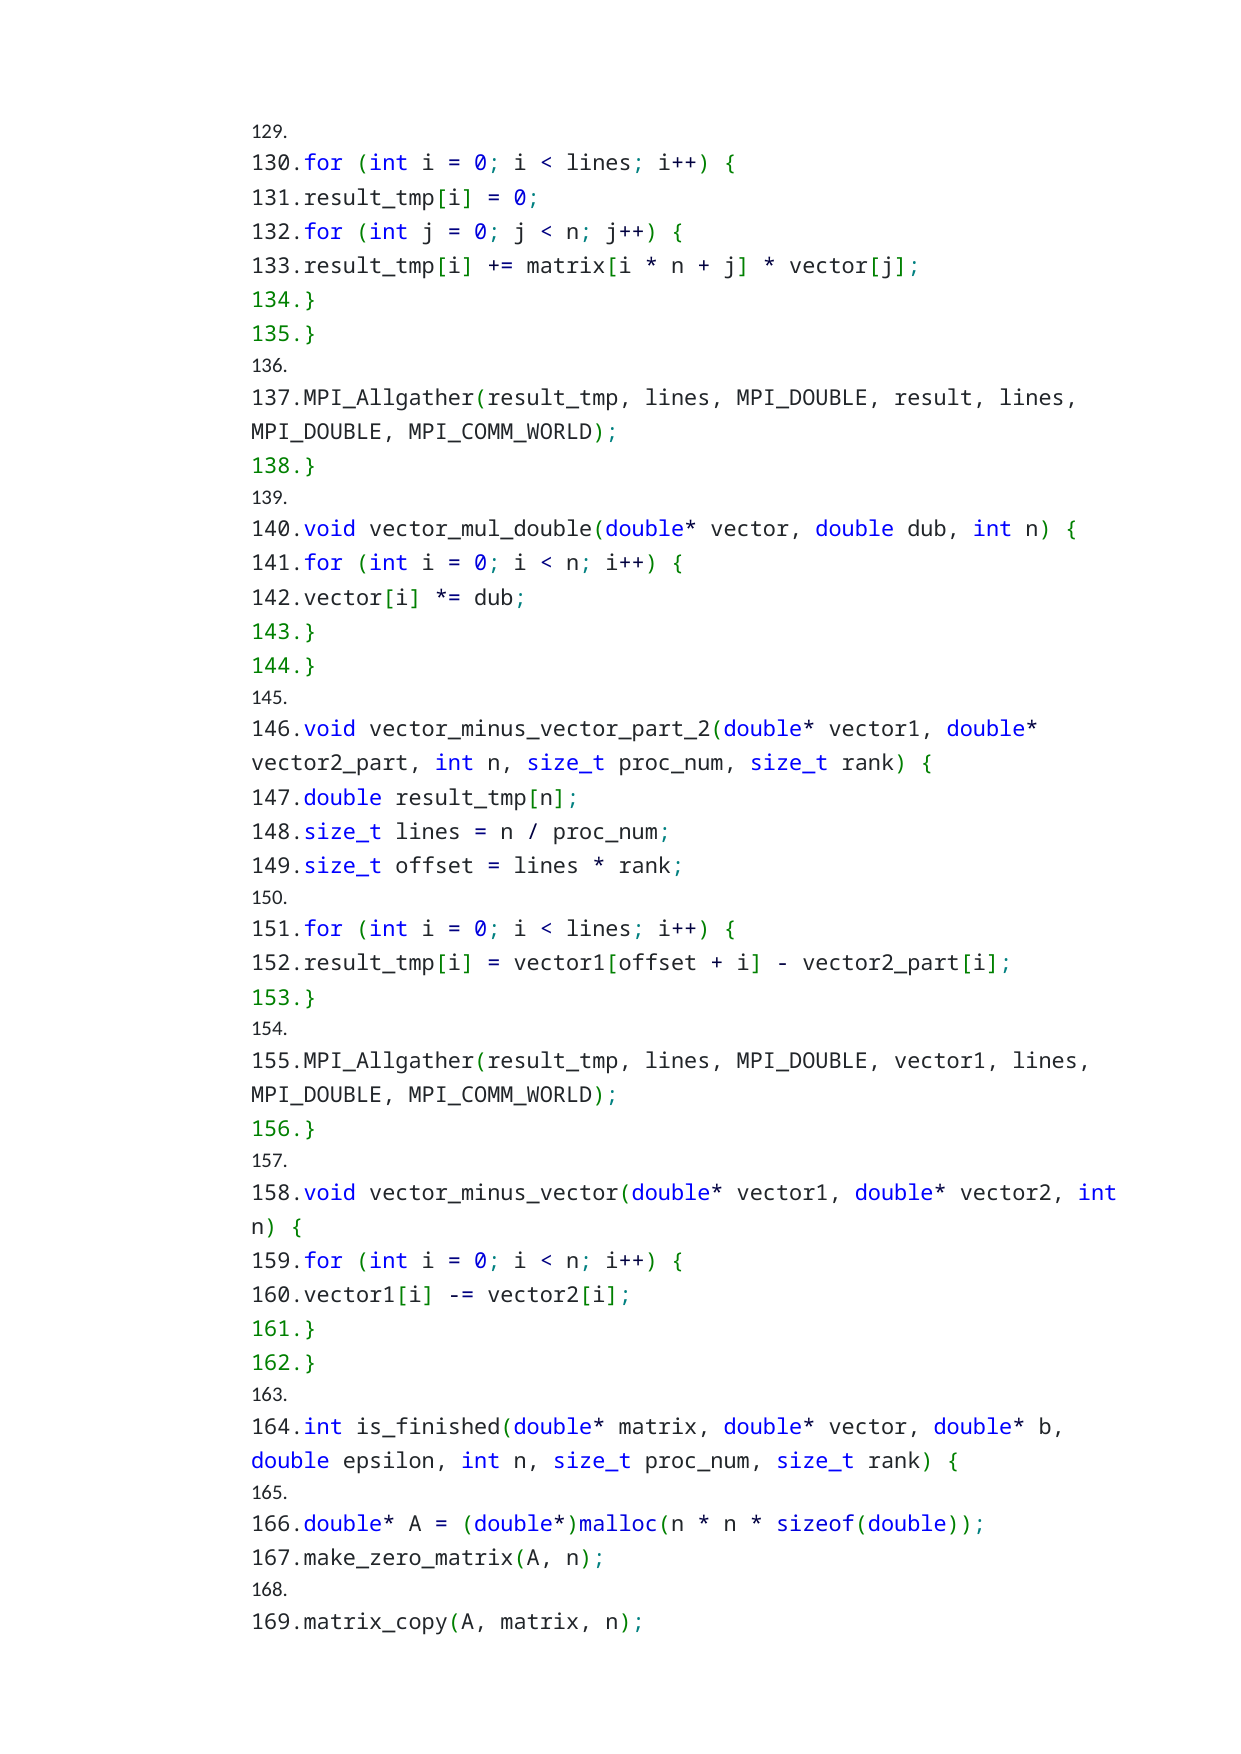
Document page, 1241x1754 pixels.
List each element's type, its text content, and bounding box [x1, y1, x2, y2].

list size_t lines = n / proc_num; [177, 816, 1152, 845]
list vector1[i] -= vector2[i]; [177, 1279, 1152, 1309]
list } [177, 1113, 1152, 1143]
list void vector_minus_vector_part_2(double* vector1, double* vector2_part, int n, size_t proc_num, size_t rank) { [177, 713, 1152, 777]
list double* A = (double*)malloc(n * n * sizeof(double)); [177, 1508, 1152, 1538]
list for (int j = 0; j < n; j++) { [177, 216, 1152, 245]
list vector[i] *= dub; [177, 581, 1152, 611]
list int is_finished(double* matrix, double* vector, double* b, double epsilon, int n, size_t proc_num, size_t rank) { [177, 1411, 1152, 1474]
list } [177, 450, 1152, 479]
list for (int i = 0; i < n; i++) { [177, 1245, 1152, 1274]
list for (int i = 0; i < lines; i++) { [177, 913, 1152, 943]
list void vector_minus_vector(double* vector1, double* vector2, int n) { [177, 1176, 1152, 1240]
list for (int i = 0; i < lines; i++) { [177, 147, 1152, 177]
list make_zero_matrix(A, n); [177, 1542, 1152, 1572]
list result_tmp[i] = 0; [177, 181, 1152, 211]
list size_t offset = lines * rank; [177, 850, 1152, 879]
list } [177, 1347, 1152, 1377]
list } [177, 1313, 1152, 1343]
list } [177, 650, 1152, 679]
list } [177, 318, 1152, 348]
list } [177, 616, 1152, 645]
list double result_tmp[n]; [177, 781, 1152, 811]
list void vector_mul_double(double* vector, double dub, int n) { [177, 513, 1152, 543]
list MPI_Allgather(result_tmp, lines, MPI_DOUBLE, vector1, lines, MPI_DOUBLE, MPI_COMM_WORLD); [177, 1045, 1152, 1109]
list result_tmp[i] += matrix[i * n + j] * vector[j]; [177, 250, 1152, 279]
list } [177, 981, 1152, 1011]
list } [177, 284, 1152, 314]
list for (int i = 0; i < n; i++) { [177, 547, 1152, 577]
list MPI_Allgather(result_tmp, lines, MPI_DOUBLE, result, lines, MPI_DOUBLE, MPI_COMM_WORLD); [177, 381, 1152, 445]
list result_tmp[i] = vector1[offset + i] - vector2_part[i]; [177, 947, 1152, 977]
list matrix_copy(A, matrix, n); [177, 1606, 1152, 1635]
